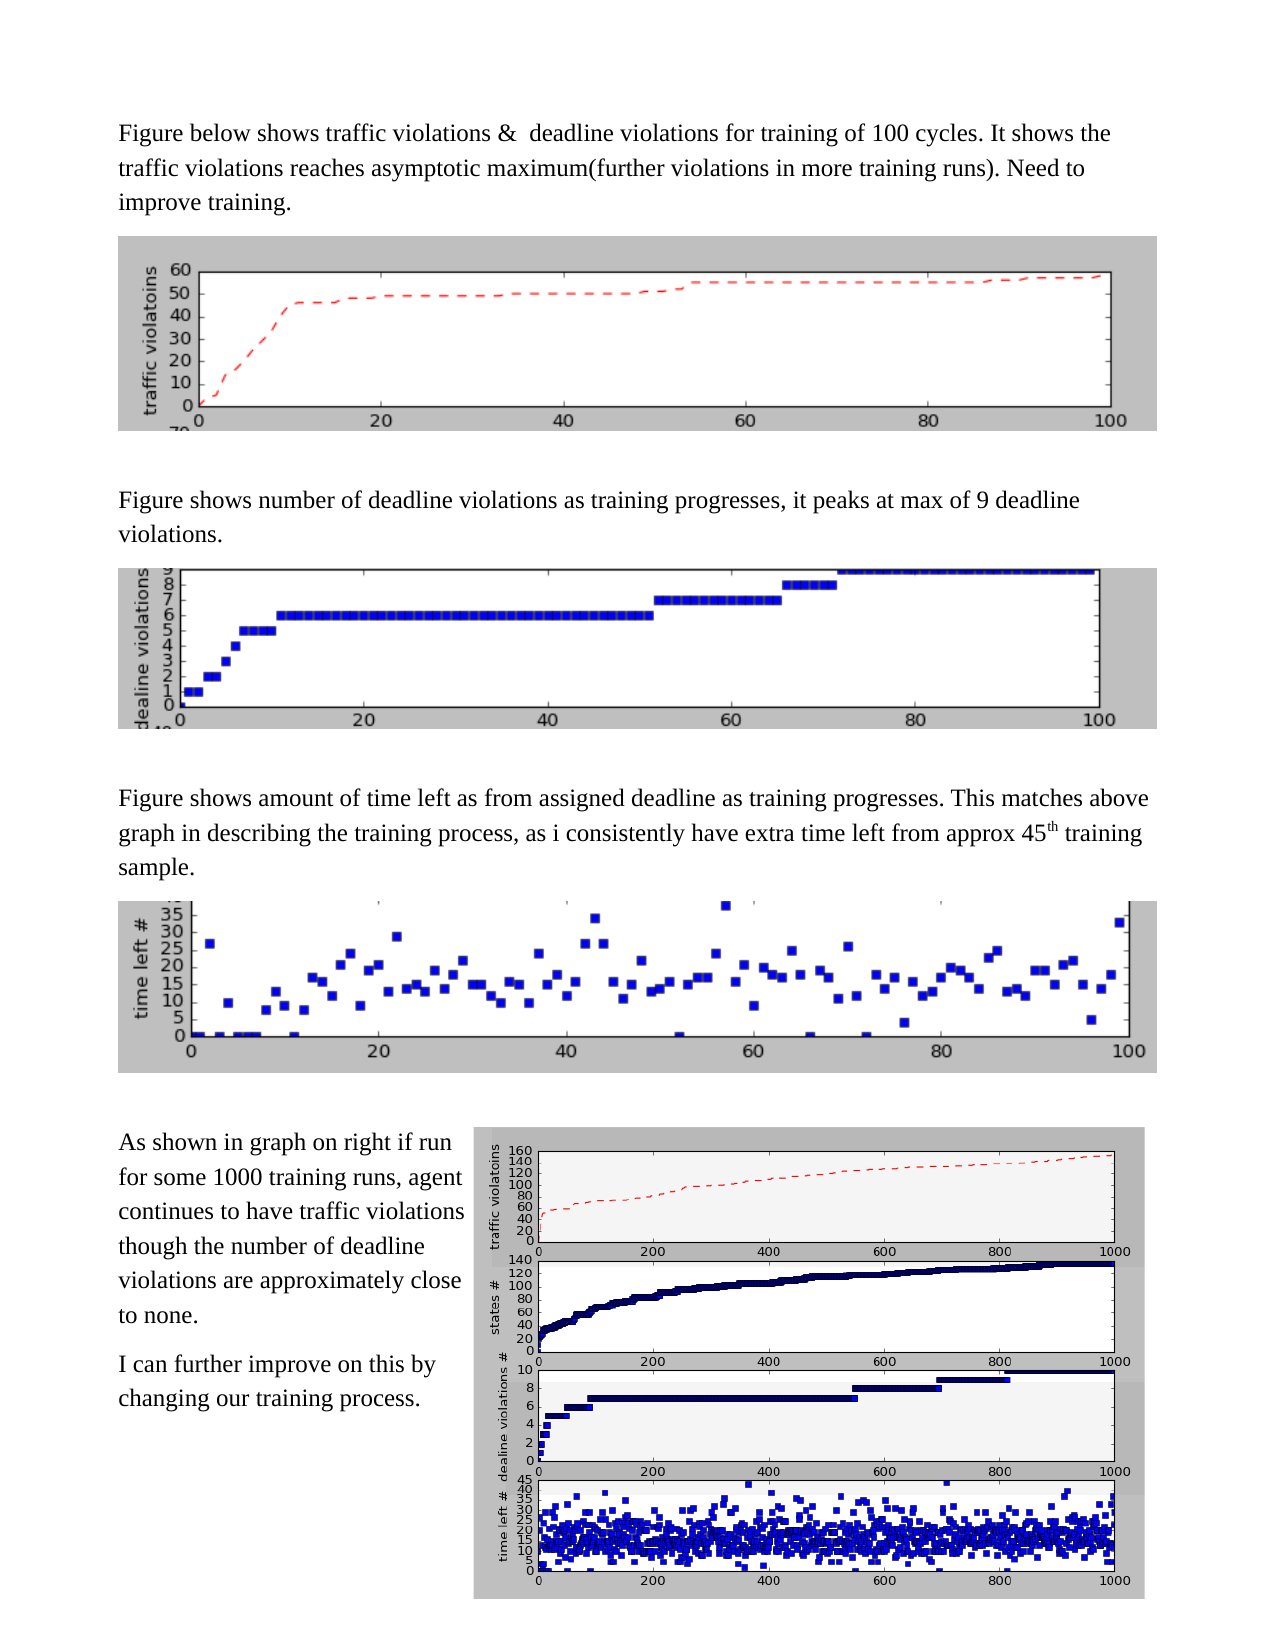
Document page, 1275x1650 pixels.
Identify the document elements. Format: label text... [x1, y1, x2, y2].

text As shown in graph on right if run for some 1000 training runs, agent continues to have traffic violations though the number of deadline violations are approximately close to none. [118, 1127, 473, 1328]
picture [118, 901, 1157, 1073]
picture [118, 568, 1157, 729]
text Figure below shows traffic violations & deadline violations for training of 100 cycles. It shows the traffic violations reaches asymptotic maximum(further violations in more training runs). Need to improve training. [118, 118, 1157, 216]
picture [473, 1127, 1145, 1599]
text I can further improve on this by changing our training process. [118, 1349, 473, 1412]
text Figure shows number of deadline violations as training progresses, it peaks at max of 9 deadline violations. [118, 485, 1157, 548]
picture [118, 236, 1157, 431]
text Figure shows amount of time left as from assigned deadline as training progresses. This matches above graph in describing the training process, as i consistently have extra time left from approx 45th training sample. [118, 783, 1157, 881]
